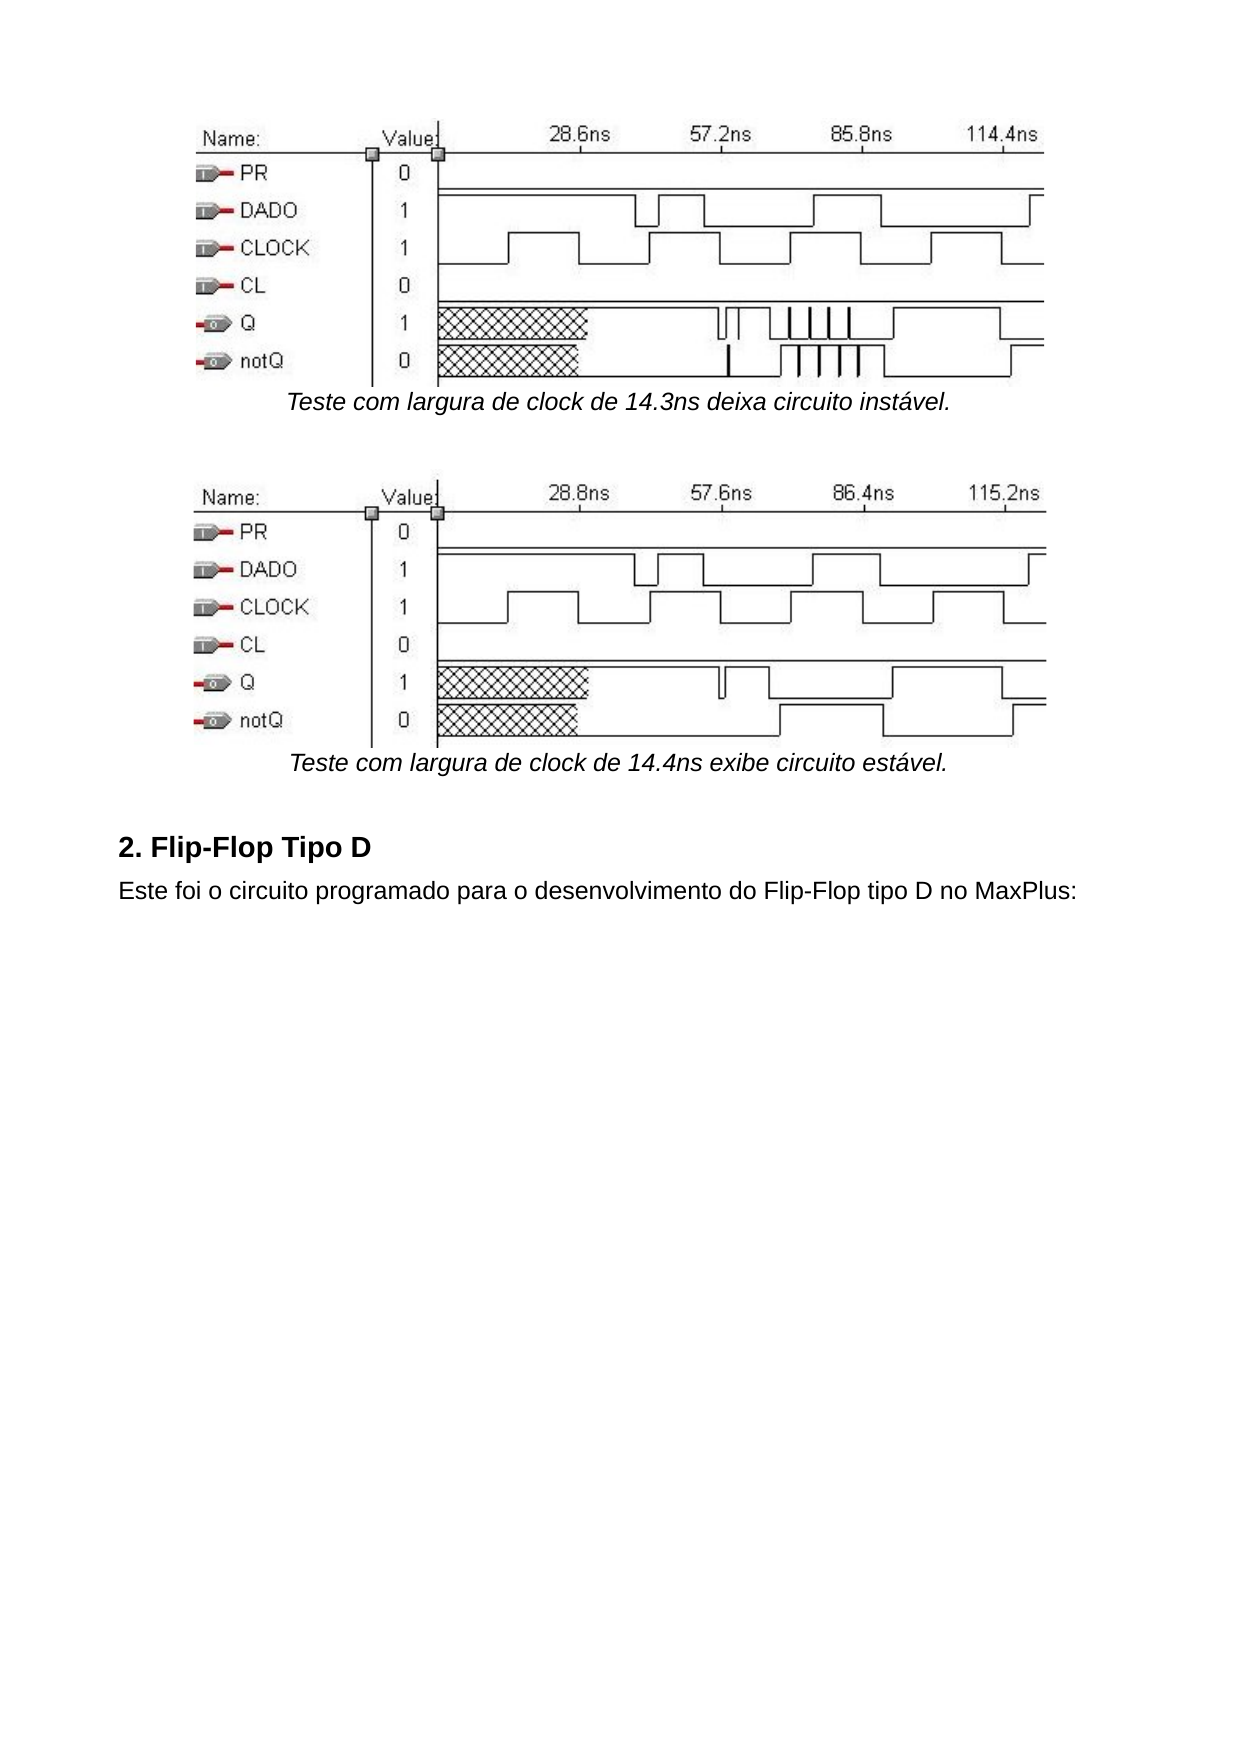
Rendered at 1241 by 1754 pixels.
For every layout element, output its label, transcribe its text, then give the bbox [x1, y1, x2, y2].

text Este foi o circuito programado para o desenvolvimento do Flip-Flop tipo D no MaxPlus: [118, 876, 1122, 905]
text Teste com largura de clock de 14.4ns exibe circuito estável. [118, 469, 1122, 776]
picture [193, 469, 1047, 748]
text Teste com largura de clock de 14.3ns deixa circuito instável. [118, 118, 1122, 416]
text 2. Flip-Flop Tipo D [118, 830, 1122, 863]
picture [195, 118, 1045, 387]
